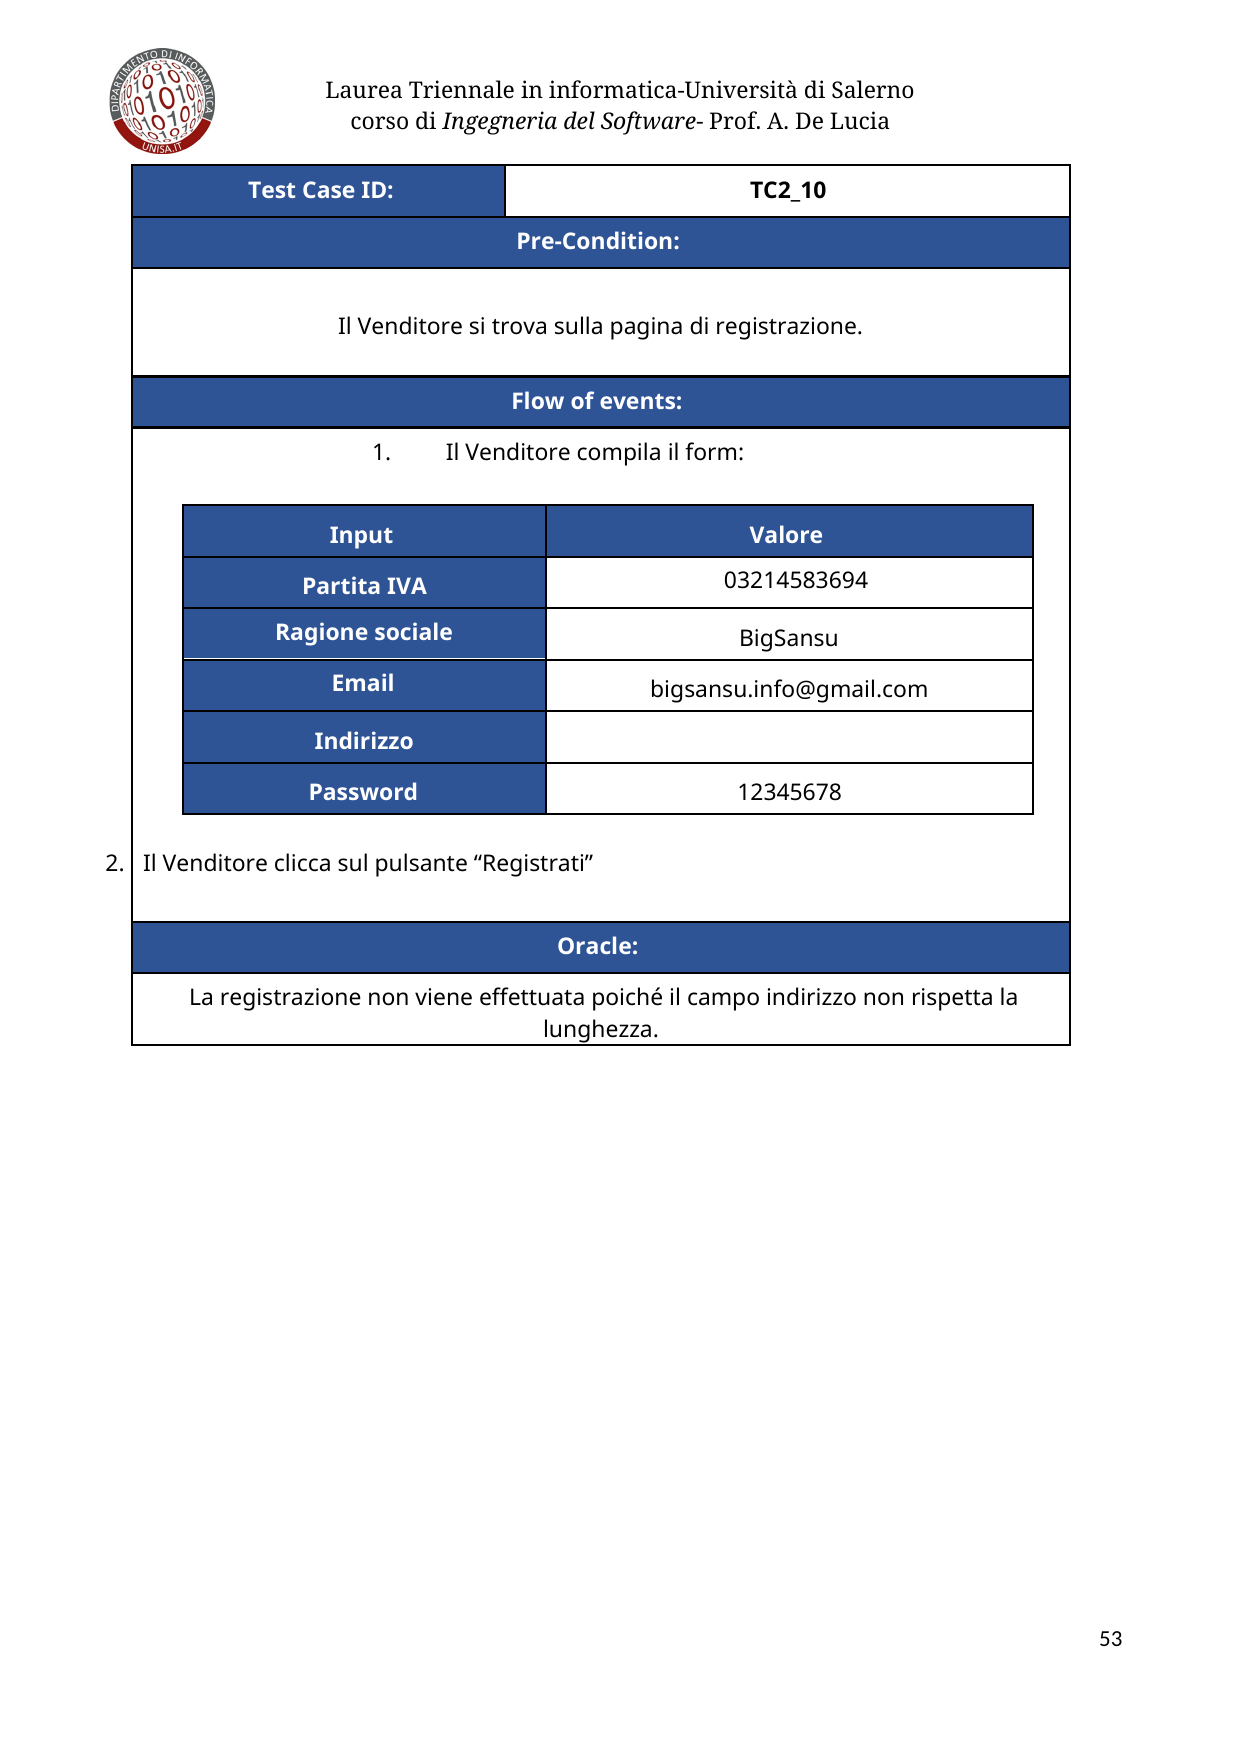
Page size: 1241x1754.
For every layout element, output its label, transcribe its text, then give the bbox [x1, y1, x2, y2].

table_header Test Case ID: [133, 166, 504, 216]
table_header TC2_10 [506, 166, 1069, 216]
table_cell 12345678 [547, 764, 1032, 813]
table_cell Pre-Condition: [133, 218, 1069, 267]
table_cell Password [184, 764, 545, 813]
table_cell Email [184, 661, 545, 710]
table_cell Flow of events: [133, 378, 1069, 426]
table_cell Ragione sociale [184, 609, 545, 658]
table_cell Indirizzo [184, 712, 545, 762]
table_cell BigSansu [547, 609, 1032, 658]
table_cell Oracle: [133, 923, 1069, 972]
table_cell Il Venditore compila il form: Il Venditore clicca sul pulsante “Registrati” [133, 429, 1069, 921]
table_cell bigsansu.info@gmail.com [547, 661, 1032, 710]
table_cell [547, 712, 1032, 762]
table_header Valore [547, 506, 1032, 556]
table_cell Partita IVA [184, 558, 545, 607]
table_cell Il Venditore si trova sulla pagina di registrazione. [133, 269, 1069, 375]
table_cell La registrazione non viene effettuata poiché il campo indirizzo non rispetta la lunghezza. [133, 974, 1069, 1044]
table_header Input [184, 506, 545, 556]
table_cell 03214583694 [547, 558, 1032, 607]
